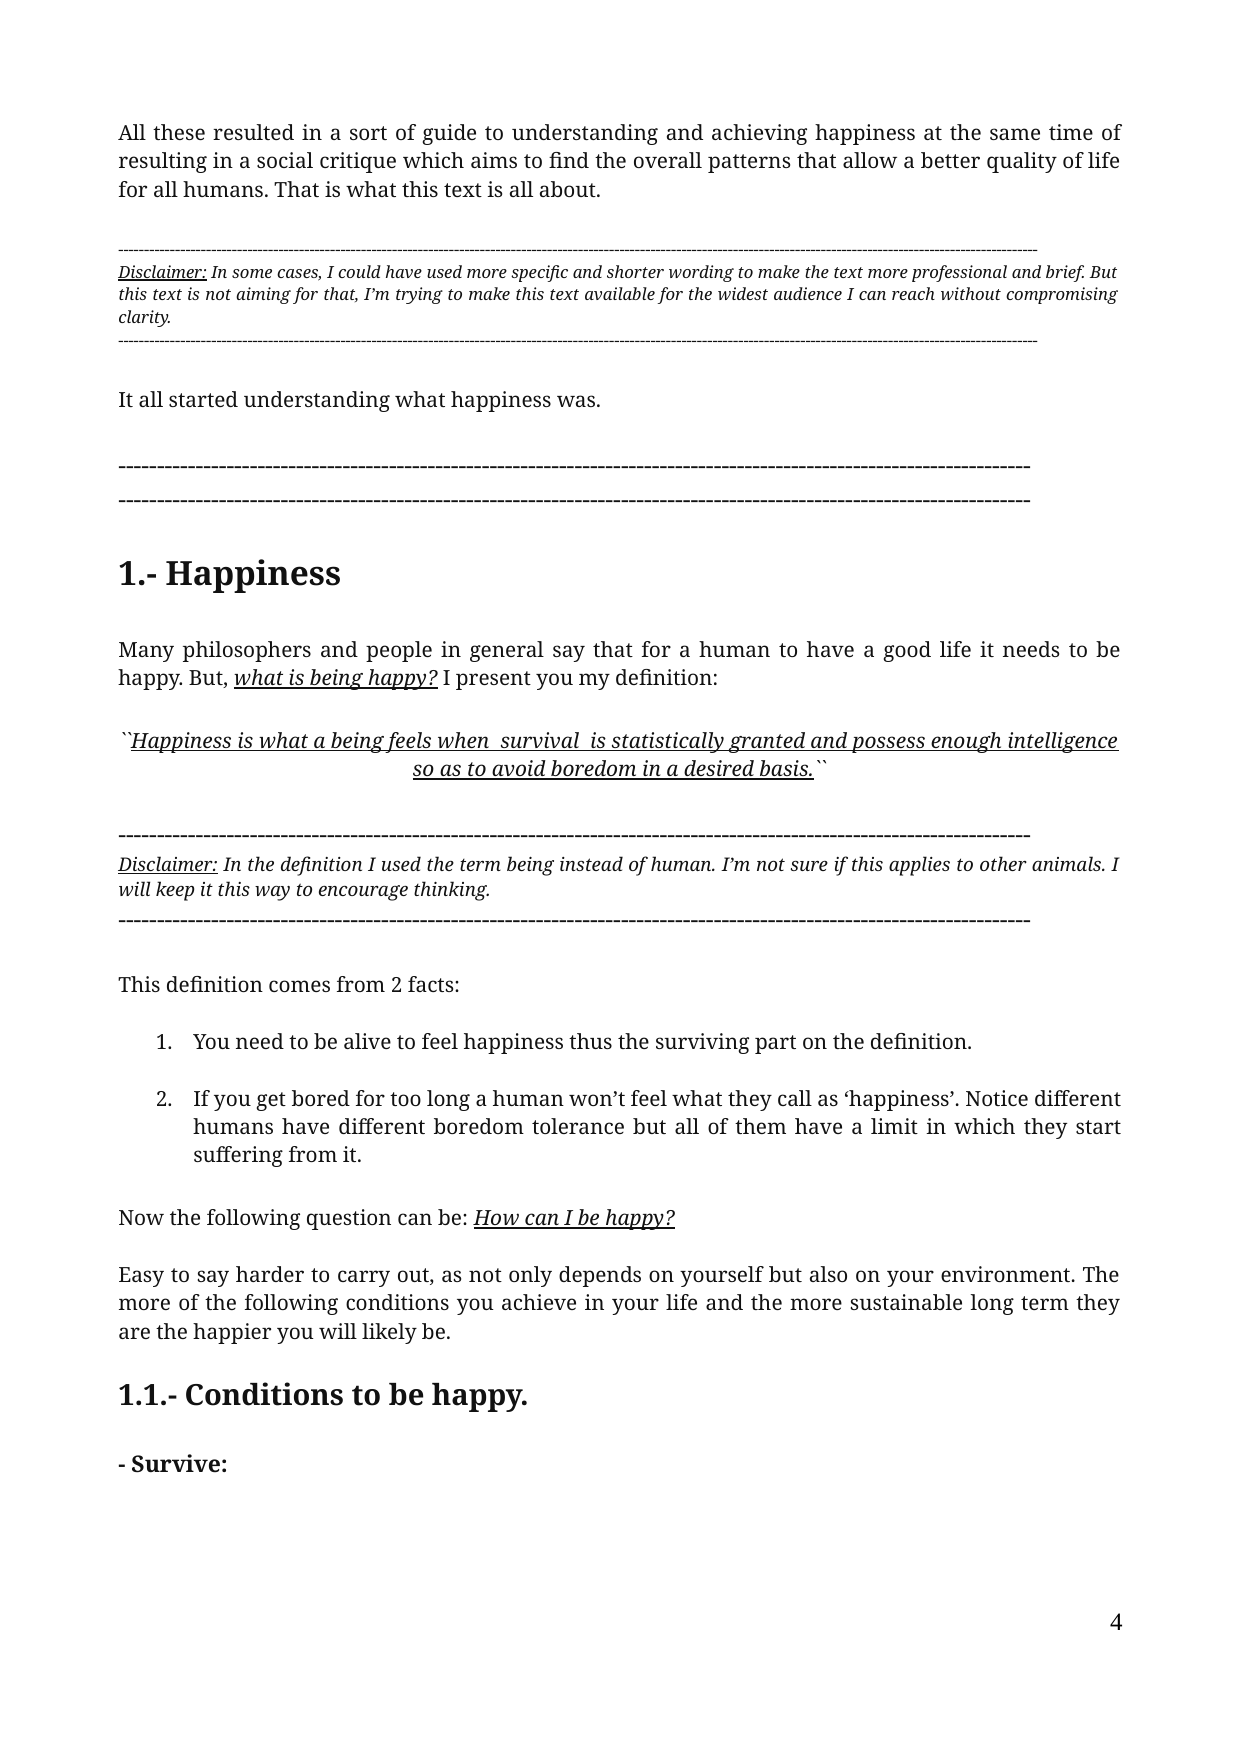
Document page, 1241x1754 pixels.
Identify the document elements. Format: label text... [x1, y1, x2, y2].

text It all started understanding what happiness was. [118, 385, 1122, 413]
text Easy to say harder to carry out, as not only depends on yourself but also on your environment. The more of the following conditions you achieve in your life and the more sustainable long term they are the happier you will likely be. [118, 1260, 1122, 1345]
list If you get bored for too long a human won’t feel what they call as ‘happiness’. Notice different humans have different boredom tolerance but all of them have a limit in which they start suffering from it. [156, 1084, 1122, 1169]
text ---------------------------------------------------------------------------------------------------------------------- [118, 902, 1122, 936]
text ``Happiness is what a being feels when survival is statistically granted and possess enough intelligence so as to avoid boredom in a desired basis.`` [118, 726, 1122, 783]
text ---------------------------------------------------------------------------------------------------------------------- [118, 448, 1122, 482]
text ---------------------------------------------------------------------------------------------------------------------- [118, 482, 1122, 516]
list You need to be alive to feel happiness thus the surviving part on the definition. [156, 1027, 1122, 1055]
text Disclaimer: In the definition I used the term being instead of human. I’m not sure if this applies to other animals. I will keep it this way to encourage thinking. [118, 851, 1122, 902]
text This definition comes from 2 facts: [118, 970, 1122, 998]
text ---------------------------------------------------------------------------------------------------------------------------------------------------------------------------------- [118, 237, 1122, 260]
text - Survive: [118, 1447, 1122, 1479]
text ---------------------------------------------------------------------------------------------------------------------- [118, 817, 1122, 851]
text Now the following question can be: How can I be happy? [118, 1203, 1122, 1232]
text Disclaimer: In some cases, I could have used more specific and shorter wording to make the text more professional and brief. But this text is not aiming for that, I’m trying to make this text available for the widest audience I can reach without compromising clarity. [118, 260, 1122, 328]
text All these resulted in a sort of guide to understanding and achieving happiness at the same time of resulting in a social critique which aims to find the overall patterns that allow a better quality of life for all humans. That is what this text is all about. [118, 118, 1122, 203]
text 1.- Happiness [118, 550, 1122, 595]
text Many philosophers and people in general say that for a human to have a good life it needs to be happy. But, what is being happy? I present you my definition: [118, 635, 1122, 692]
text ---------------------------------------------------------------------------------------------------------------------------------------------------------------------------------- [118, 328, 1122, 351]
text 1.1.- Conditions to be happy. [118, 1374, 1122, 1413]
